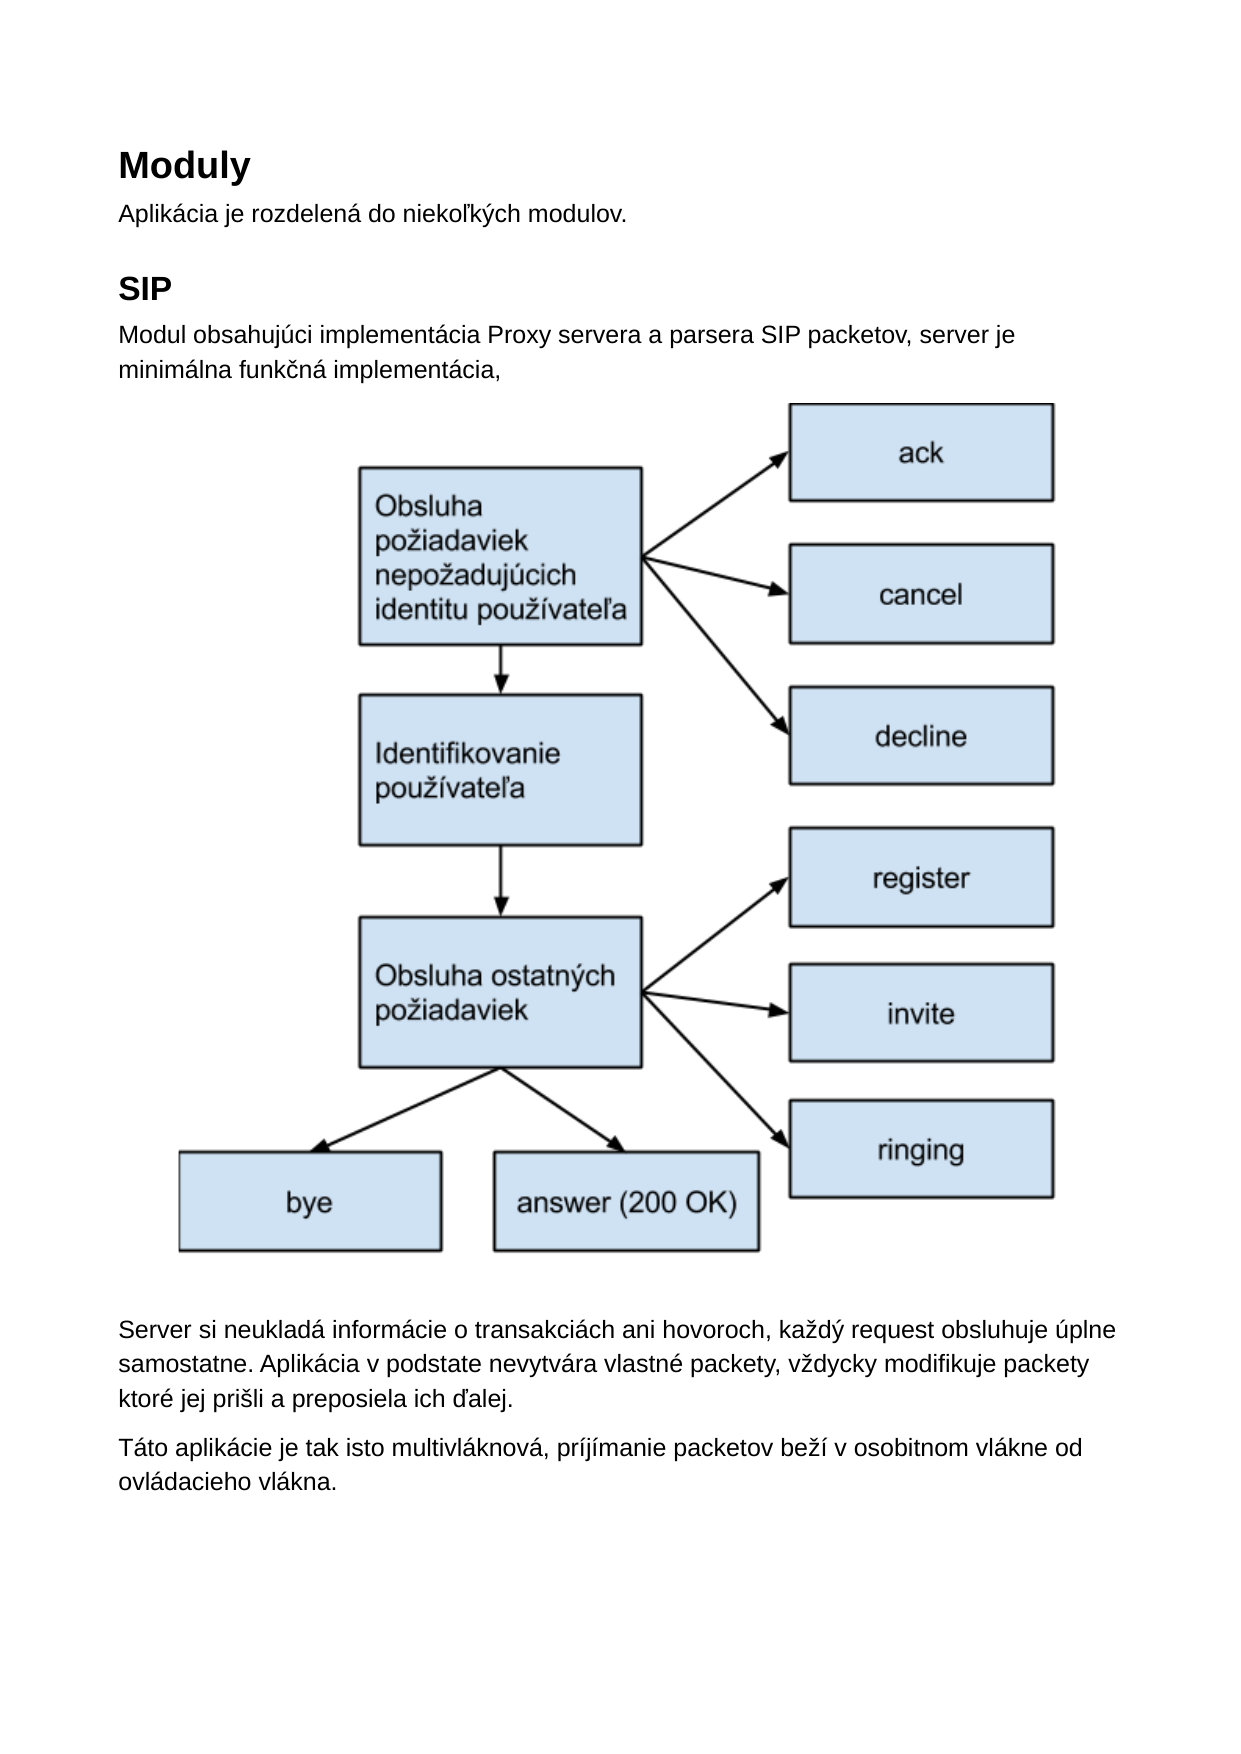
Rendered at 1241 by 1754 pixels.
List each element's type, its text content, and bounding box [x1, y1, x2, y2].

picture [178, 403, 1062, 1261]
text Táto aplikácie je tak isto multivláknová, príjímanie packetov beží v osobitnom vlákne od ovládacieho vlákna. [118, 1433, 1122, 1496]
subtitle SIP [118, 269, 1122, 308]
subtitle Moduly [118, 143, 1122, 187]
text Modul obsahujúci implementácia Proxy servera a parsera SIP packetov, server je minimálna funkčná implementácia, [118, 320, 1122, 383]
text Aplikácia je rozdelená do niekoľkých modulov. [118, 199, 1122, 228]
text Server si neukladá informácie o transakciách ani hovoroch, každý request obsluhuje úplne samostatne. Aplikácia v podstate nevytvára vlastné packety, vždycky modifikuje packety ktoré jej prišli a preposiela ich ďalej. [118, 1315, 1122, 1413]
